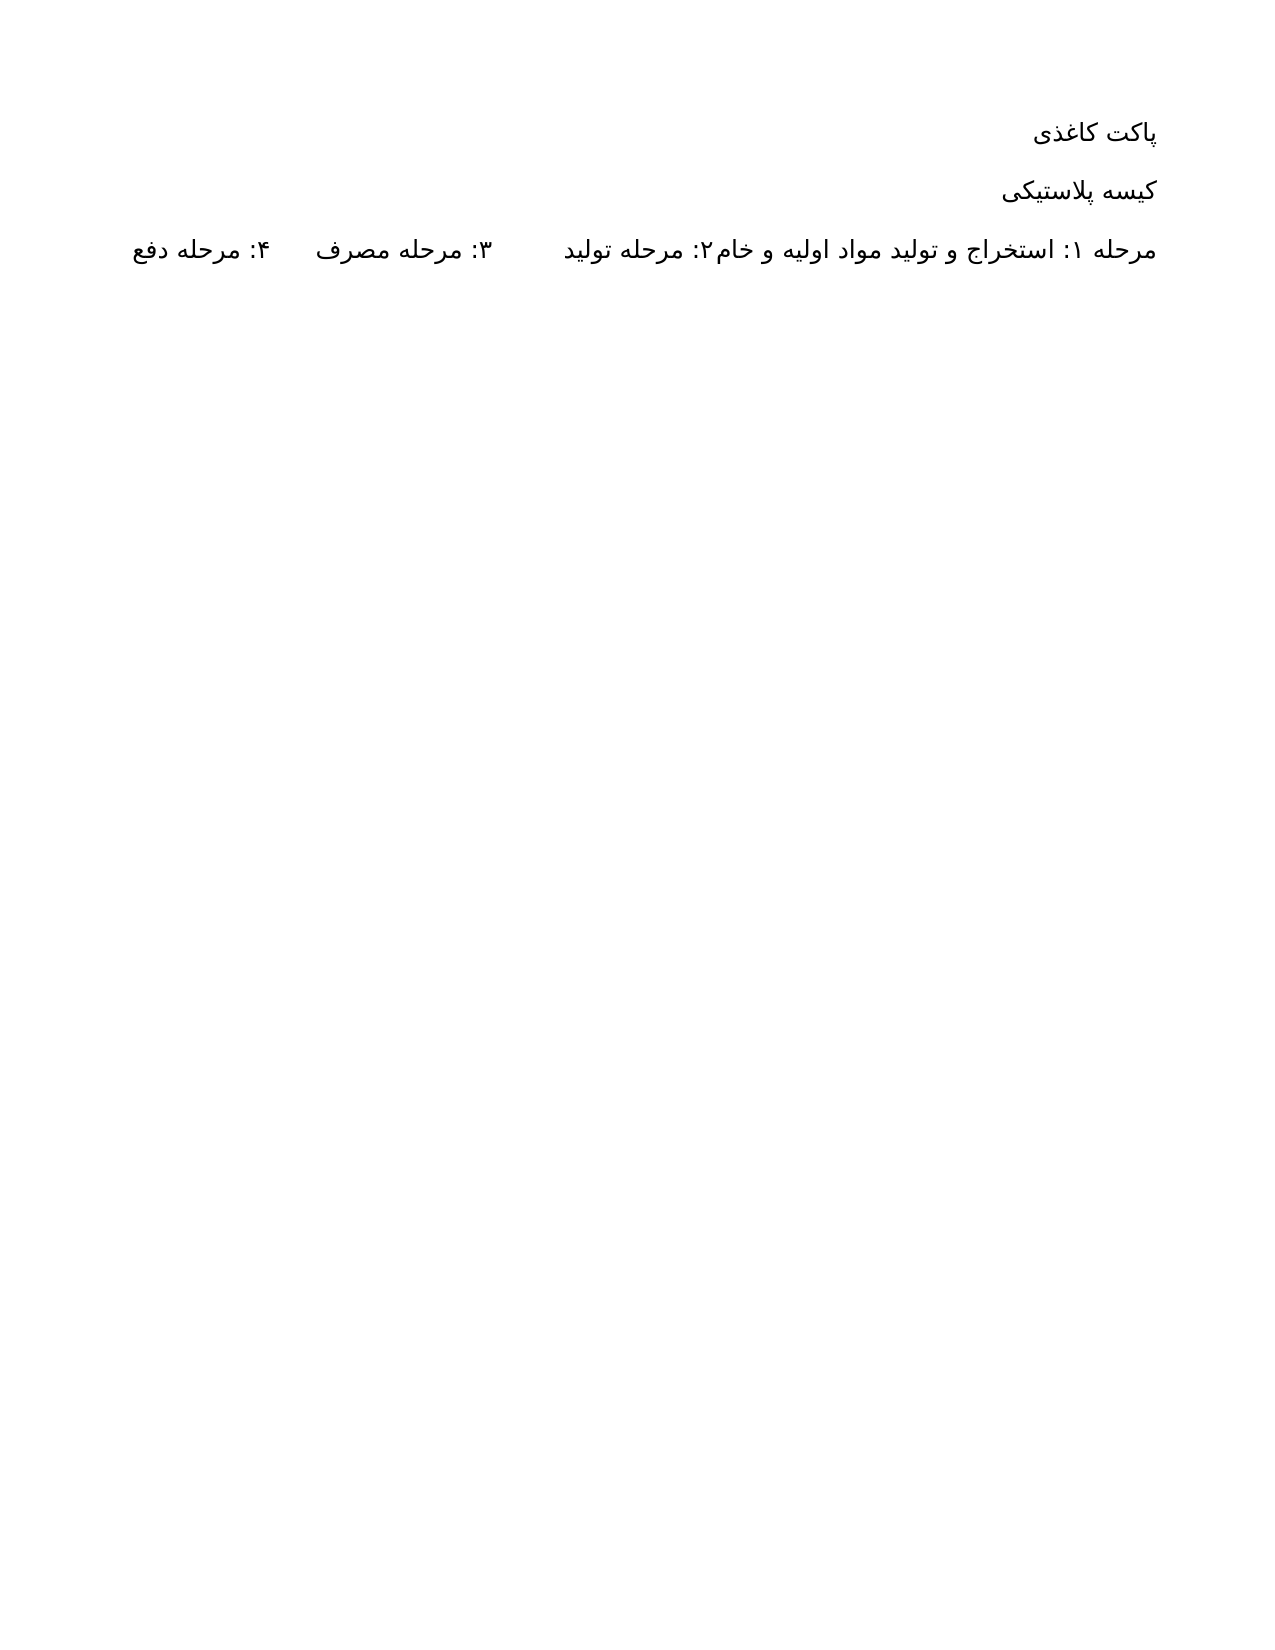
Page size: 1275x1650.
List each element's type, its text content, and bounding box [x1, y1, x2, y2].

text مرحله ۱: استخراج و تولید مواد اولیه و خام ۲: مرحله تولید ۳: مرحله مصرف ۴: مرحله دفع [118, 235, 1157, 264]
text کیسه پلاستیکی [118, 176, 1157, 206]
text پاکت کاغذی [118, 118, 1157, 147]
